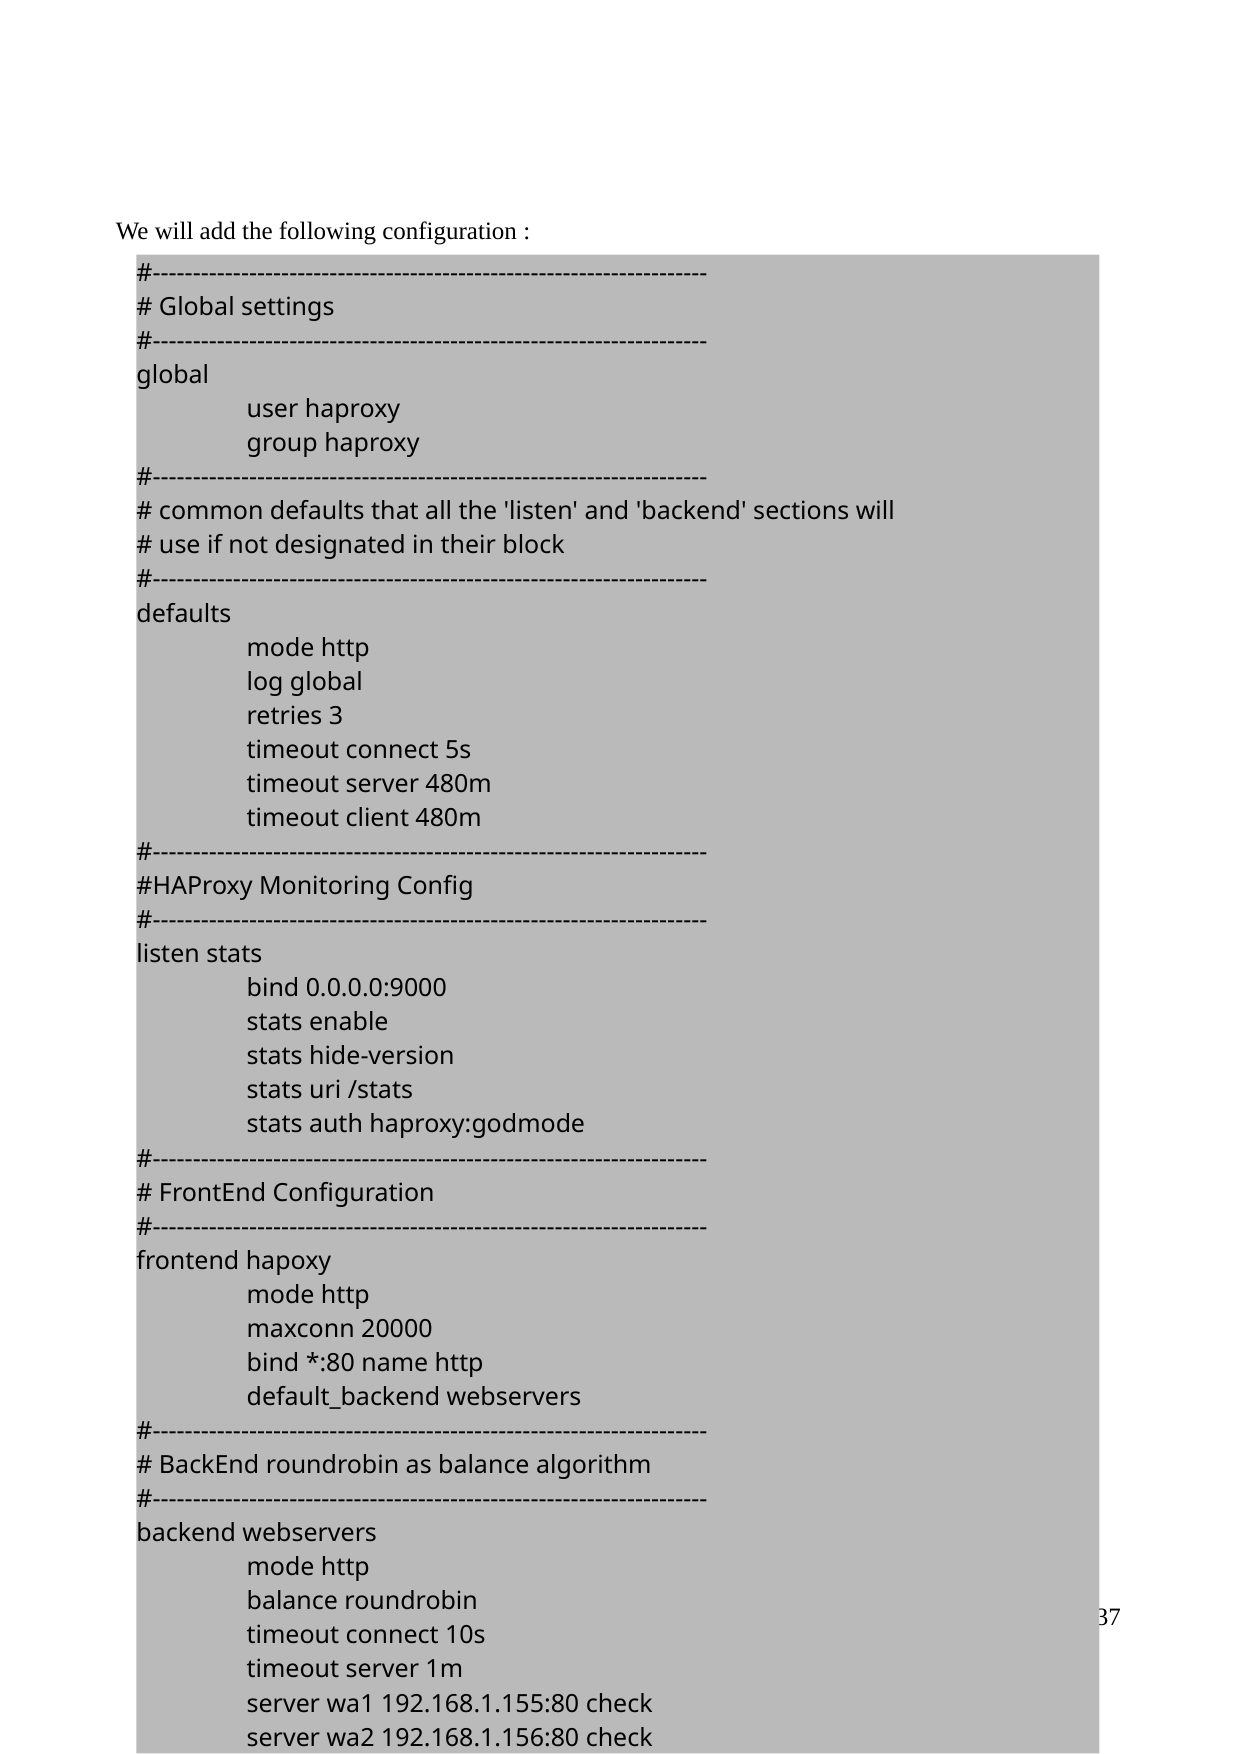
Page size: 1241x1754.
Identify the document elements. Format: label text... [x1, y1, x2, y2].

text We will add the following configuration : [116, 216, 1120, 311]
